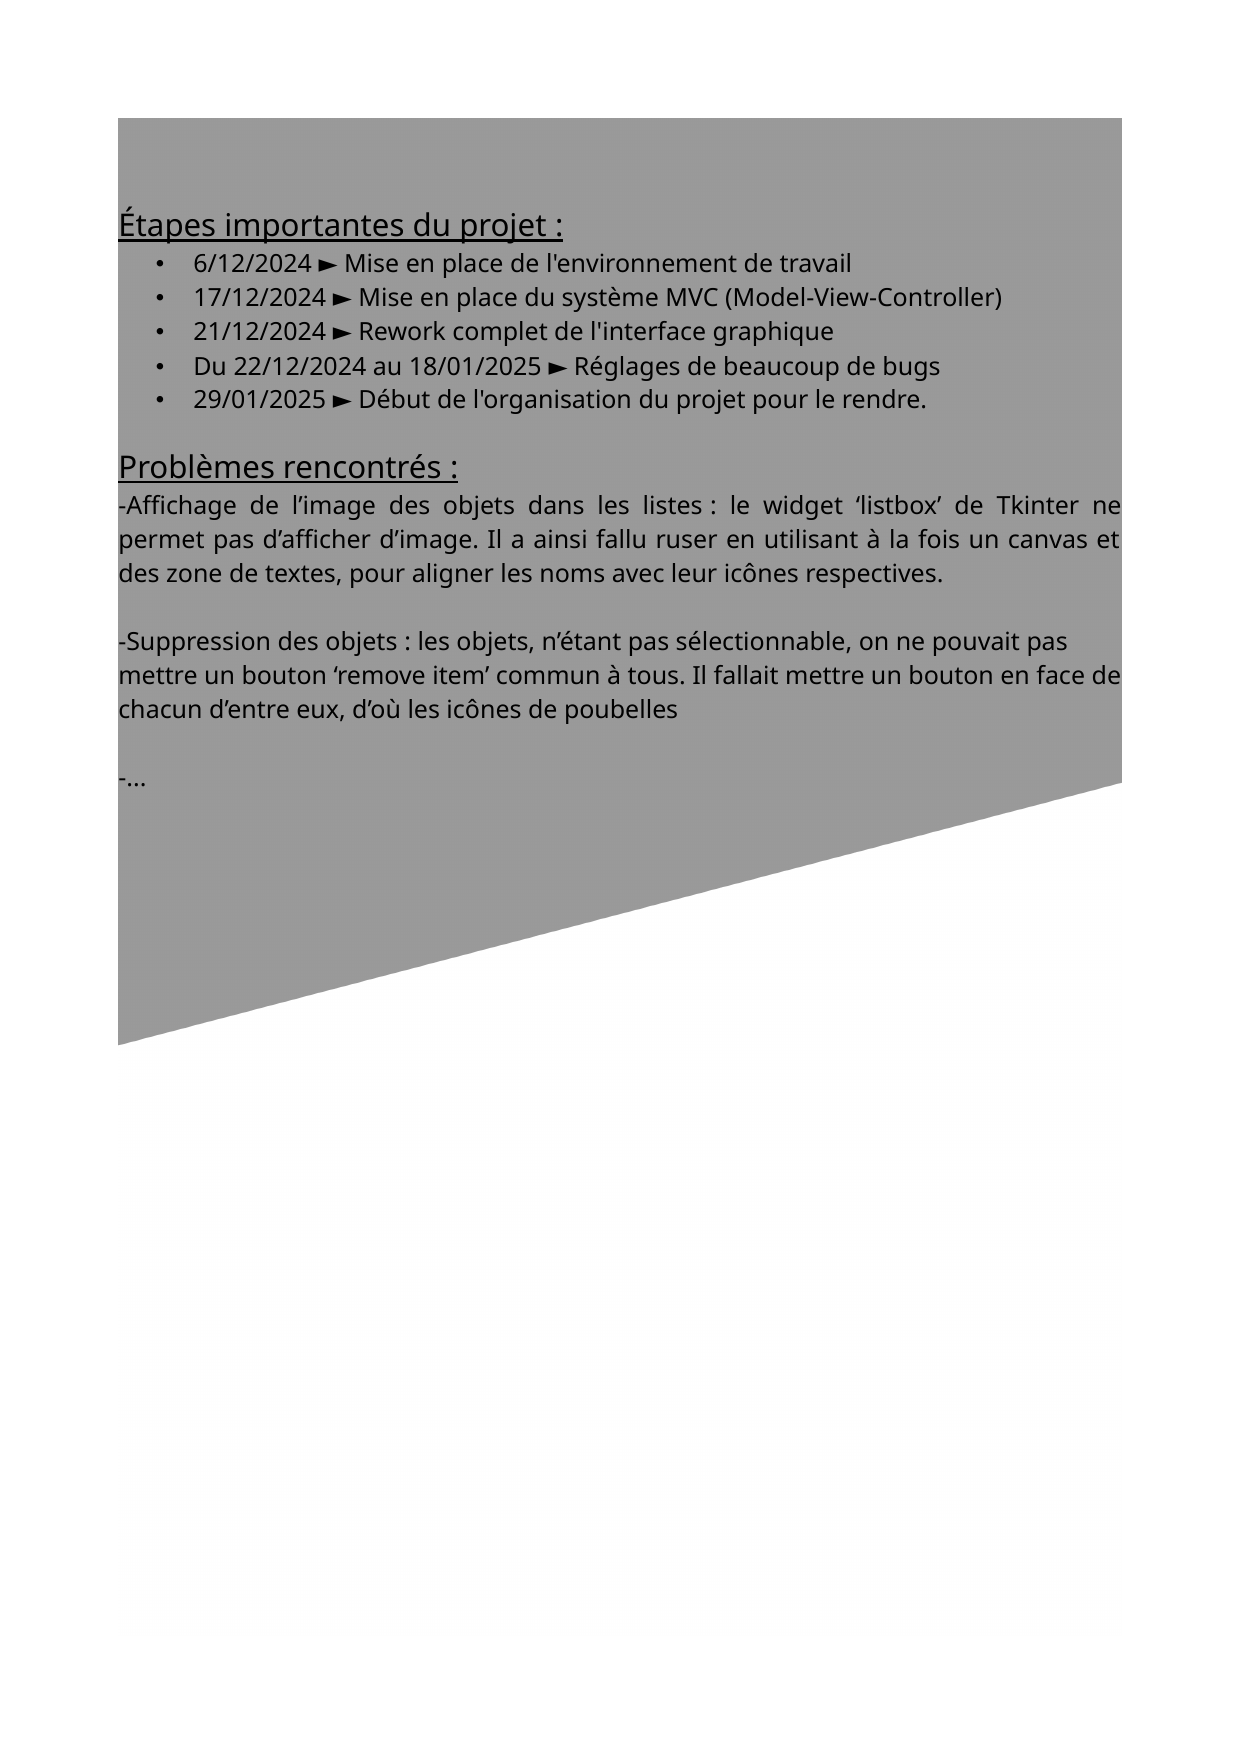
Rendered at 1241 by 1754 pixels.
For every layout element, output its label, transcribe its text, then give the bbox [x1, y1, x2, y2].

list 21/12/2024 ► Rework complet de l'interface graphique [156, 314, 1122, 348]
text -Affichage de l’image des objets dans les listes : le widget ‘listbox’ de Tkinter ne permet pas d’afficher d’image. Il a ainsi fallu ruser en utilisant à la fois un canvas et des zone de textes, pour aligner les noms avec leur icônes respectives. [118, 488, 1122, 590]
text -... [118, 760, 1122, 794]
picture [118, 794, 1122, 1636]
list 29/01/2025 ► Début de l'organisation du projet pour le rendre. [156, 382, 1122, 416]
list Du 22/12/2024 au 18/01/2025 ► Réglages de beaucoup de bugs [156, 348, 1122, 382]
picture [118, 118, 1122, 203]
picture [118, 246, 1122, 445]
picture [118, 590, 1122, 624]
list 6/12/2024 ► Mise en place de l'environnement de travail [156, 246, 1122, 280]
text -Suppression des objets : les objets, n’étant pas sélectionnable, on ne pouvait pas mettre un bouton ‘remove item’ commun à tous. Il fallait mettre un bouton en face de chacun d’entre eux, d’où les icônes de poubelles [118, 624, 1122, 726]
text Étapes importantes du projet : [118, 203, 1122, 246]
text Problèmes rencontrés : [118, 445, 1122, 488]
list 17/12/2024 ► Mise en place du système MVC (Model-View-Controller) [156, 280, 1122, 314]
picture [118, 726, 1122, 760]
